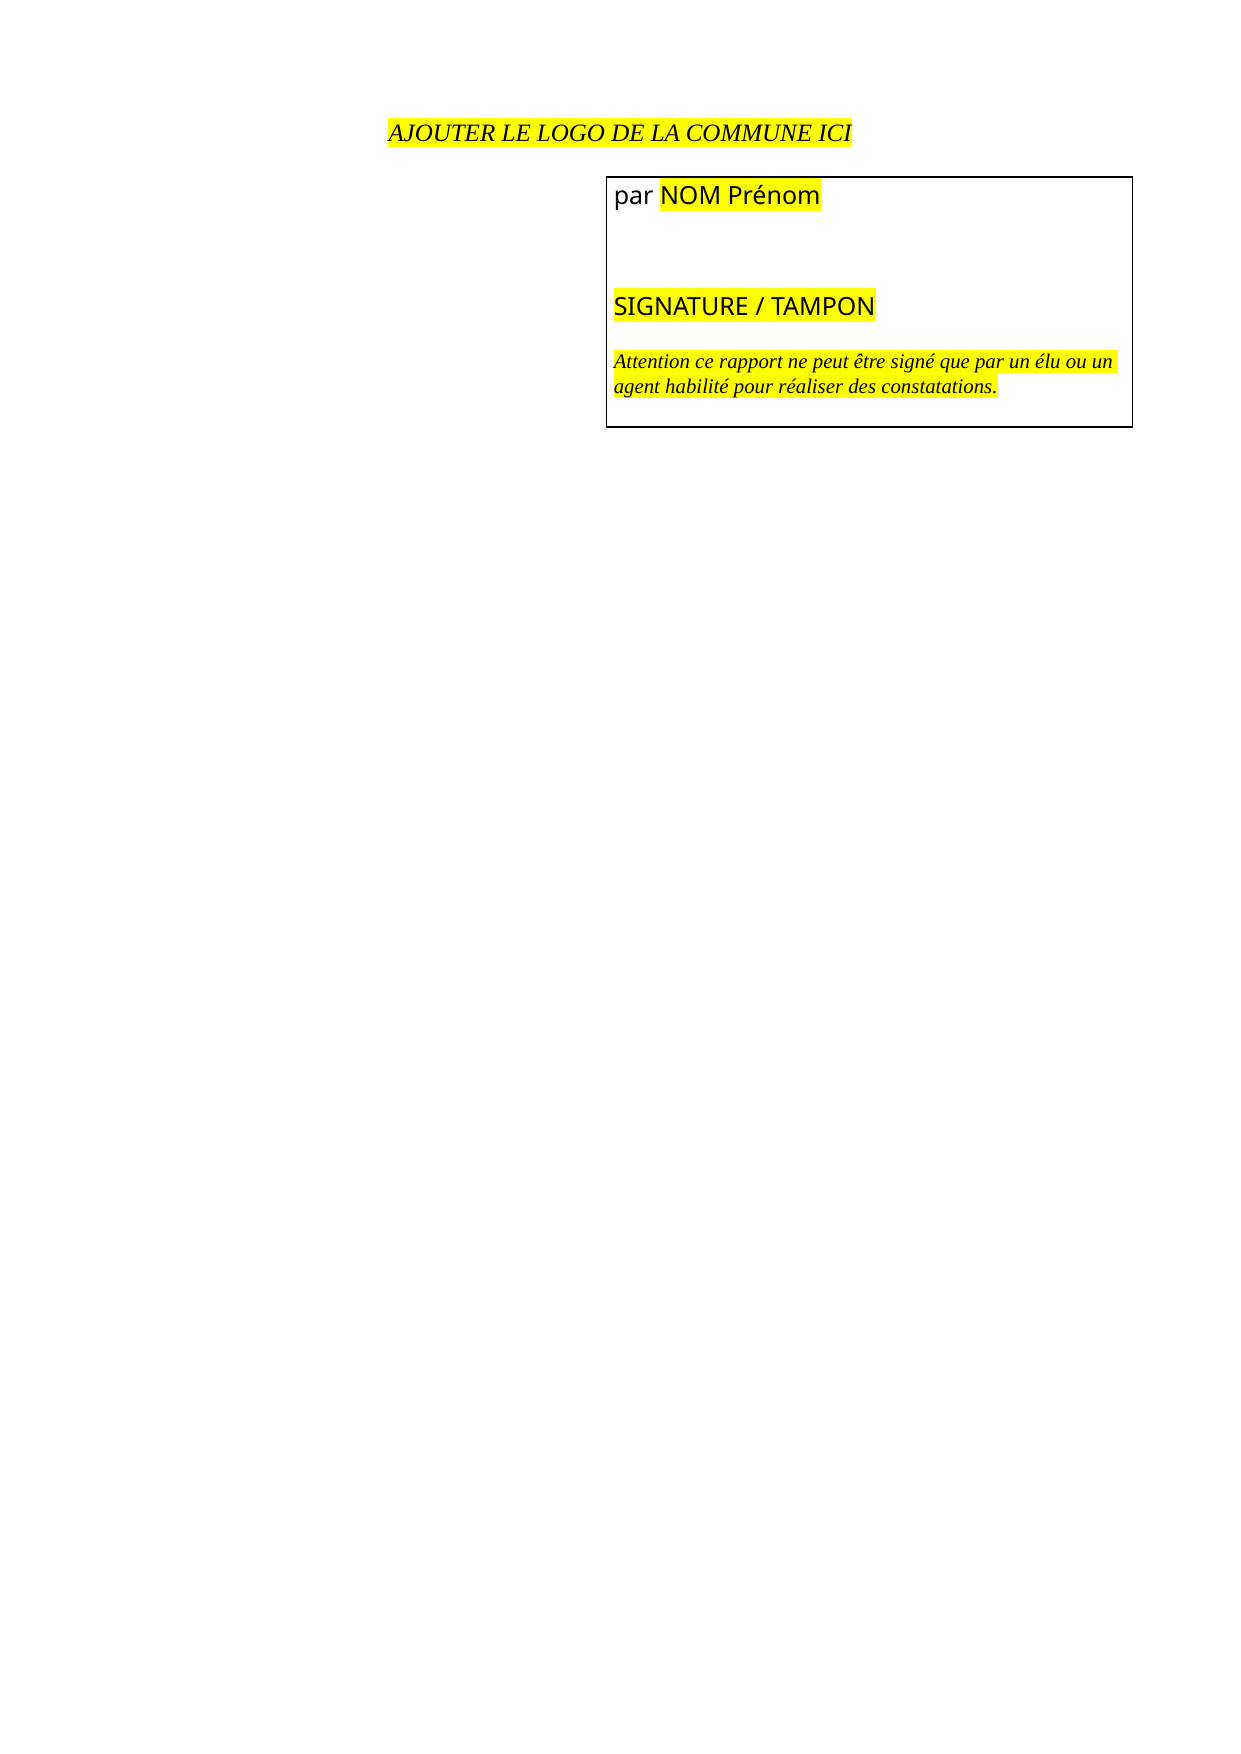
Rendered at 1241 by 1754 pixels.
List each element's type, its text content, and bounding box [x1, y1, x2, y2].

table_header par NOM Prénom SIGNATURE / TAMPON Attention ce rapport ne peut être signé que par un élu ou un agent habilité pour réaliser des constatations. [607, 178, 1132, 426]
